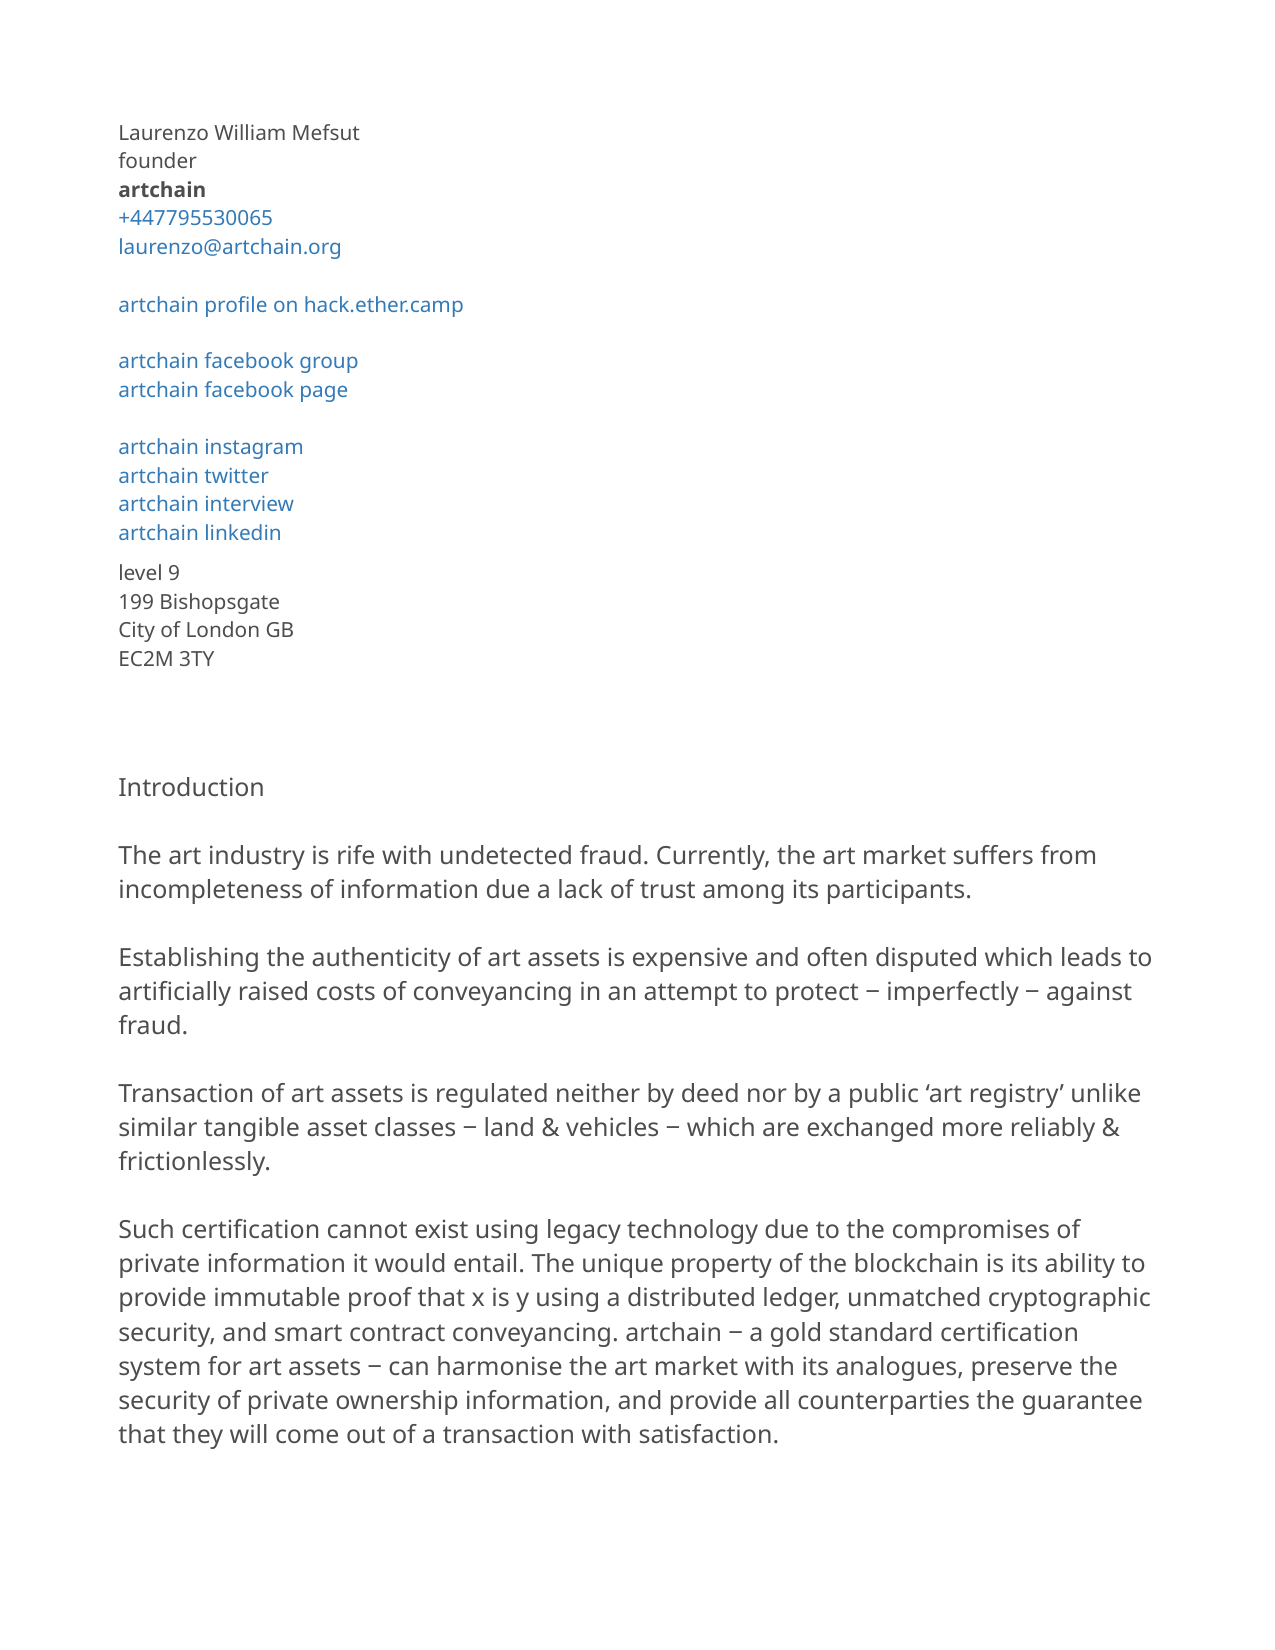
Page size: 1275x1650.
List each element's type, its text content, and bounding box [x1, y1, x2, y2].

text level 9 [118, 558, 1157, 587]
text ​artchain profile on hack.ether.camp​ [118, 289, 1157, 318]
text City of London GB [118, 615, 1157, 644]
text artchain instagram artchain twitter artchain interview [118, 432, 1157, 518]
text artchain facebook page [118, 375, 1157, 403]
text EC2M 3TY [118, 644, 1157, 672]
text Establishing the authenticity of art assets is expensive and often disputed which leads to artificially raised costs of conveyancing in an attempt to protect ‒ imperfectly ‒ against fraud. [118, 939, 1157, 1042]
text artchain facebook group [118, 347, 1157, 375]
text Such certification cannot exist using legacy technology due to the compromises of private information it would entail. The unique property of the blockchain is its ability to provide immutable proof that x is y using a distributed ledger, unmatched cryptographic security, and smart contract conveyancing. artchain ‒ a gold standard certification system for art assets ‒ can harmonise the art market with its analogues, preserve the security of private ownership information, and provide all counterparties the guarantee that they will come out of a transaction with satisfaction. [118, 1212, 1157, 1450]
text ​ [118, 672, 1157, 701]
text Transaction of art assets is regulated neither by deed nor by a public ‘art registry’ unlike similar tangible asset classes ‒ land & vehicles ‒ which are exchanged more reliably & frictionlessly. [118, 1076, 1157, 1178]
text ​ [118, 403, 1157, 432]
text artchain linkedin [118, 518, 1157, 546]
text 199 Bishopsgate [118, 587, 1157, 615]
text Introduction The art industry is rife with undetected fraud. Currently, the art market suffers from incompleteness of information due a lack of trust among its participants. [118, 701, 1157, 905]
text Laurenzo William Mefsut founder artchain +447795530065 laurenzo@artchain.org [118, 118, 1157, 260]
